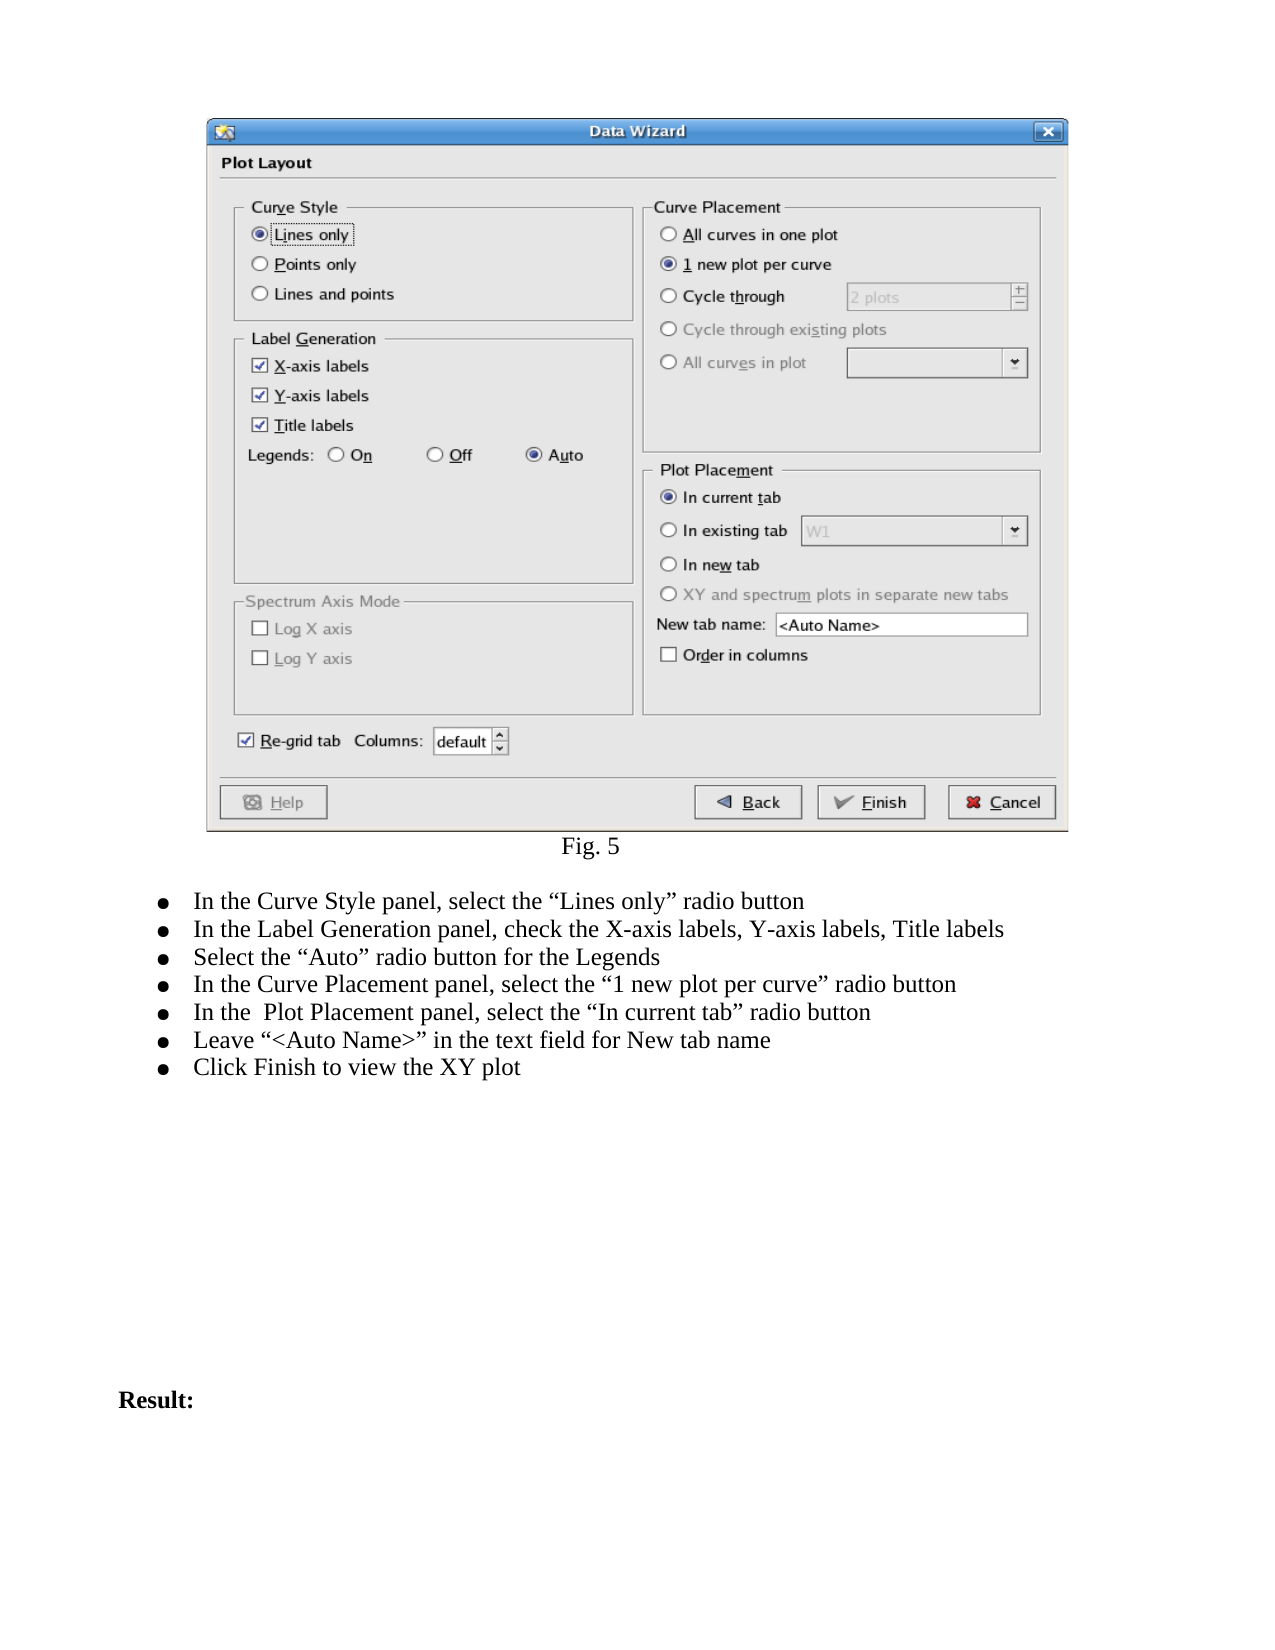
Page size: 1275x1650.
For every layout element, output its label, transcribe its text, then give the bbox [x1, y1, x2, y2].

list Select the “Auto” radio button for the Legends [156, 943, 1157, 970]
list Click Finish to view the XY plot [156, 1053, 1157, 1081]
text Result: [118, 1386, 1157, 1414]
list In the Curve Style panel, select the “Lines only” radio button [156, 887, 1157, 915]
list Leave “<Auto Name>” in the text field for New tab name [156, 1026, 1157, 1053]
list In the Plot Placement panel, select the “In current tab” radio button [156, 998, 1157, 1026]
list In the Label Generation panel, check the X-axis labels, Y-axis labels, Title labels [156, 915, 1157, 943]
picture [206, 118, 1069, 832]
text Fig. 5 [118, 118, 1157, 859]
list In the Curve Placement panel, select the “1 new plot per curve” radio button [156, 970, 1157, 998]
